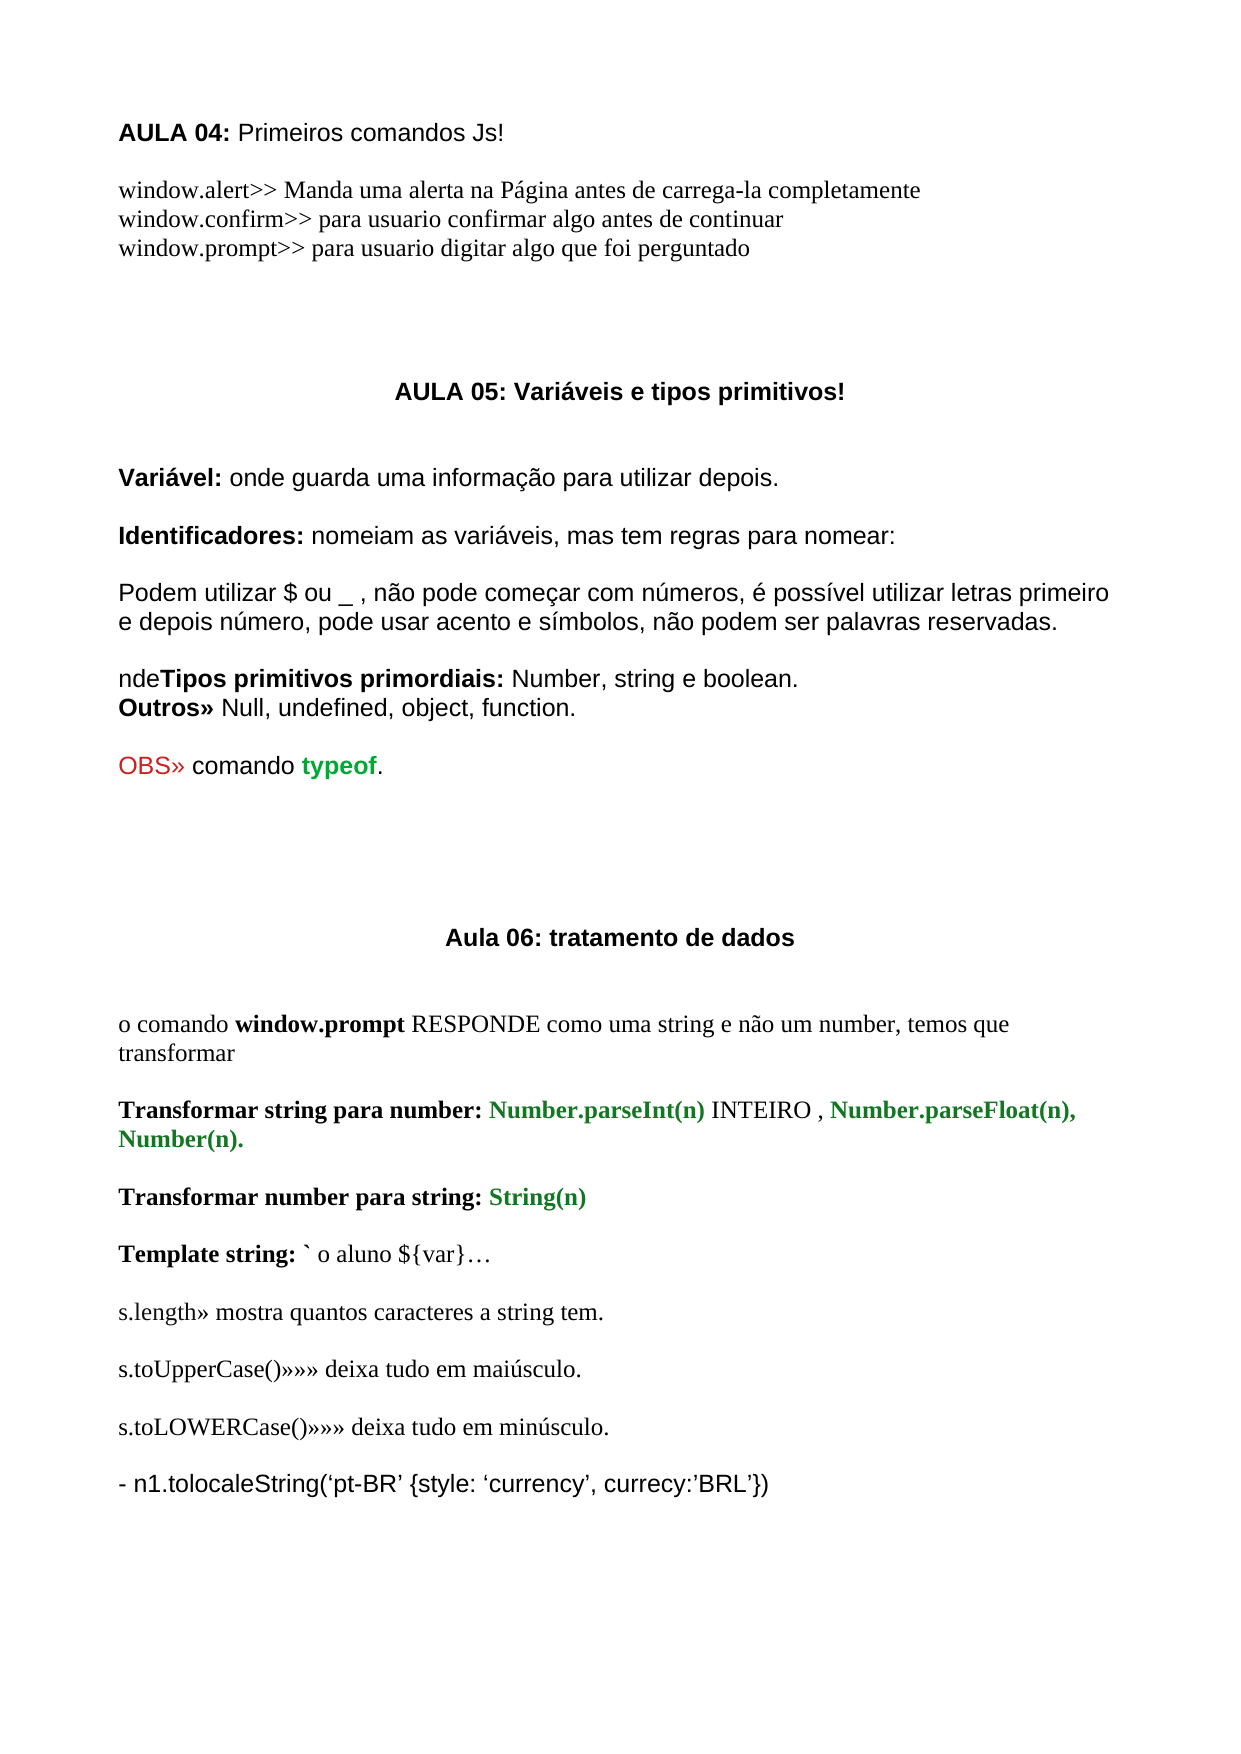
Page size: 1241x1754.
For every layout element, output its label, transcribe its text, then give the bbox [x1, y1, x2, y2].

text ndeTipos primitivos primordiais: Number, string e boolean. [118, 664, 1122, 693]
text s.length» mostra quantos caracteres a string tem. [118, 1297, 1122, 1326]
text Outros» Null, undefined, object, function. [118, 693, 1122, 722]
text window.confirm>> para usuario confirmar algo antes de continuar [118, 204, 1122, 233]
text OBS» comando typeof. [118, 751, 1122, 779]
text Aula 06: tratamento de dados [118, 923, 1122, 952]
text o comando window.prompt RESPONDE como uma string e não um number, temos que transformar [118, 1009, 1122, 1067]
text s.toLOWERCase()»»» deixa tudo em minúsculo. [118, 1412, 1122, 1441]
text Identificadores: nomeiam as variáveis, mas tem regras para nomear: [118, 521, 1122, 549]
text Template string: ` o aluno ${var}… [118, 1239, 1122, 1268]
text Transformar number para string: String(n) [118, 1182, 1122, 1211]
text s.toUpperCase()»»» deixa tudo em maiúsculo. [118, 1354, 1122, 1383]
text window.prompt>> para usuario digitar algo que foi perguntado [118, 233, 1122, 262]
text AULA 05: Variáveis e tipos primitivos! [118, 377, 1122, 406]
text Podem utilizar $ ou _ , não pode começar com números, é possível utilizar letras primeiro e depois número, pode usar acento e símbolos, não podem ser palavras reservadas. [118, 578, 1122, 636]
text AULA 04: Primeiros comandos Js! [118, 118, 1122, 147]
text window.alert>> Manda uma alerta na Página antes de carrega-la completamente [118, 176, 1122, 204]
text Transformar string para number: Number.parseInt(n) INTEIRO , Number.parseFloat(n), Number(n). [118, 1096, 1122, 1153]
text - n1.tolocaleString(‘pt-BR’ {style: ‘currency’, currecy:’BRL’}) [118, 1469, 1122, 1498]
text Variável: onde guarda uma informação para utilizar depois. [118, 463, 1122, 492]
